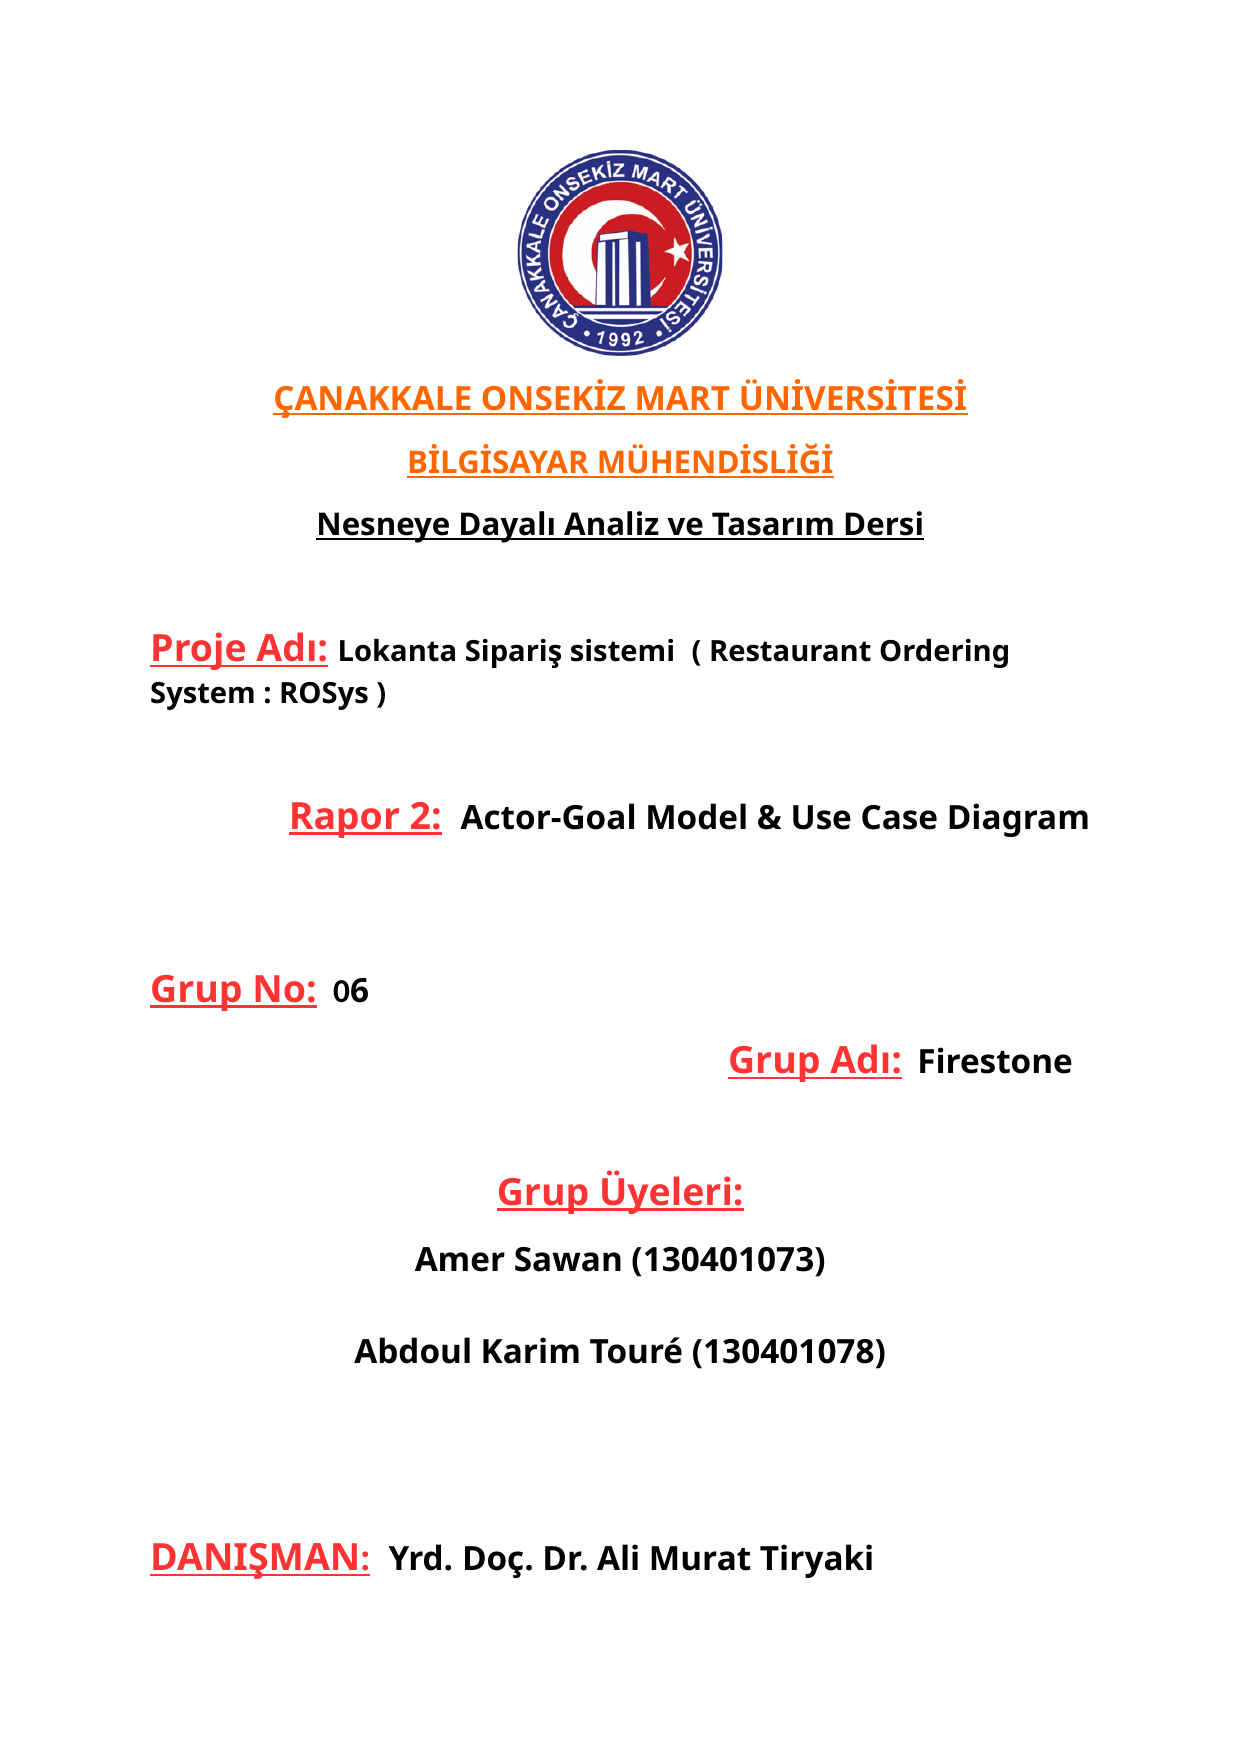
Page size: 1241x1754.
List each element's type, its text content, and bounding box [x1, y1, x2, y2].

text Nesneye Dayalı Analiz ve Tasarım Dersi [150, 502, 1090, 544]
text DANIŞMAN: Yrd. Doç. Dr. Ali Murat Tiryaki [150, 1530, 1090, 1581]
text Abdoul Karim Touré (130401078) [150, 1328, 1090, 1373]
text Proje Adı: Lokanta Sipariş sistemi ( Restaurant Ordering System : ROSys ) [150, 622, 1090, 712]
text Rapor 2: Actor-Goal Model & Use Case Diagram [150, 789, 1090, 869]
text Grup Adı: Firestone [150, 1033, 1090, 1084]
text ÇANAKKALE ONSEKİZ MART ÜNİVERSİTESİ [150, 374, 1090, 420]
text Amer Sawan (130401073) [150, 1236, 1090, 1281]
text Grup Üyeleri: [150, 1165, 1090, 1216]
text BİLGİSAYAR MÜHENDİSLİĞİ [150, 440, 1090, 482]
text Grup No: 06 [150, 962, 1090, 1013]
